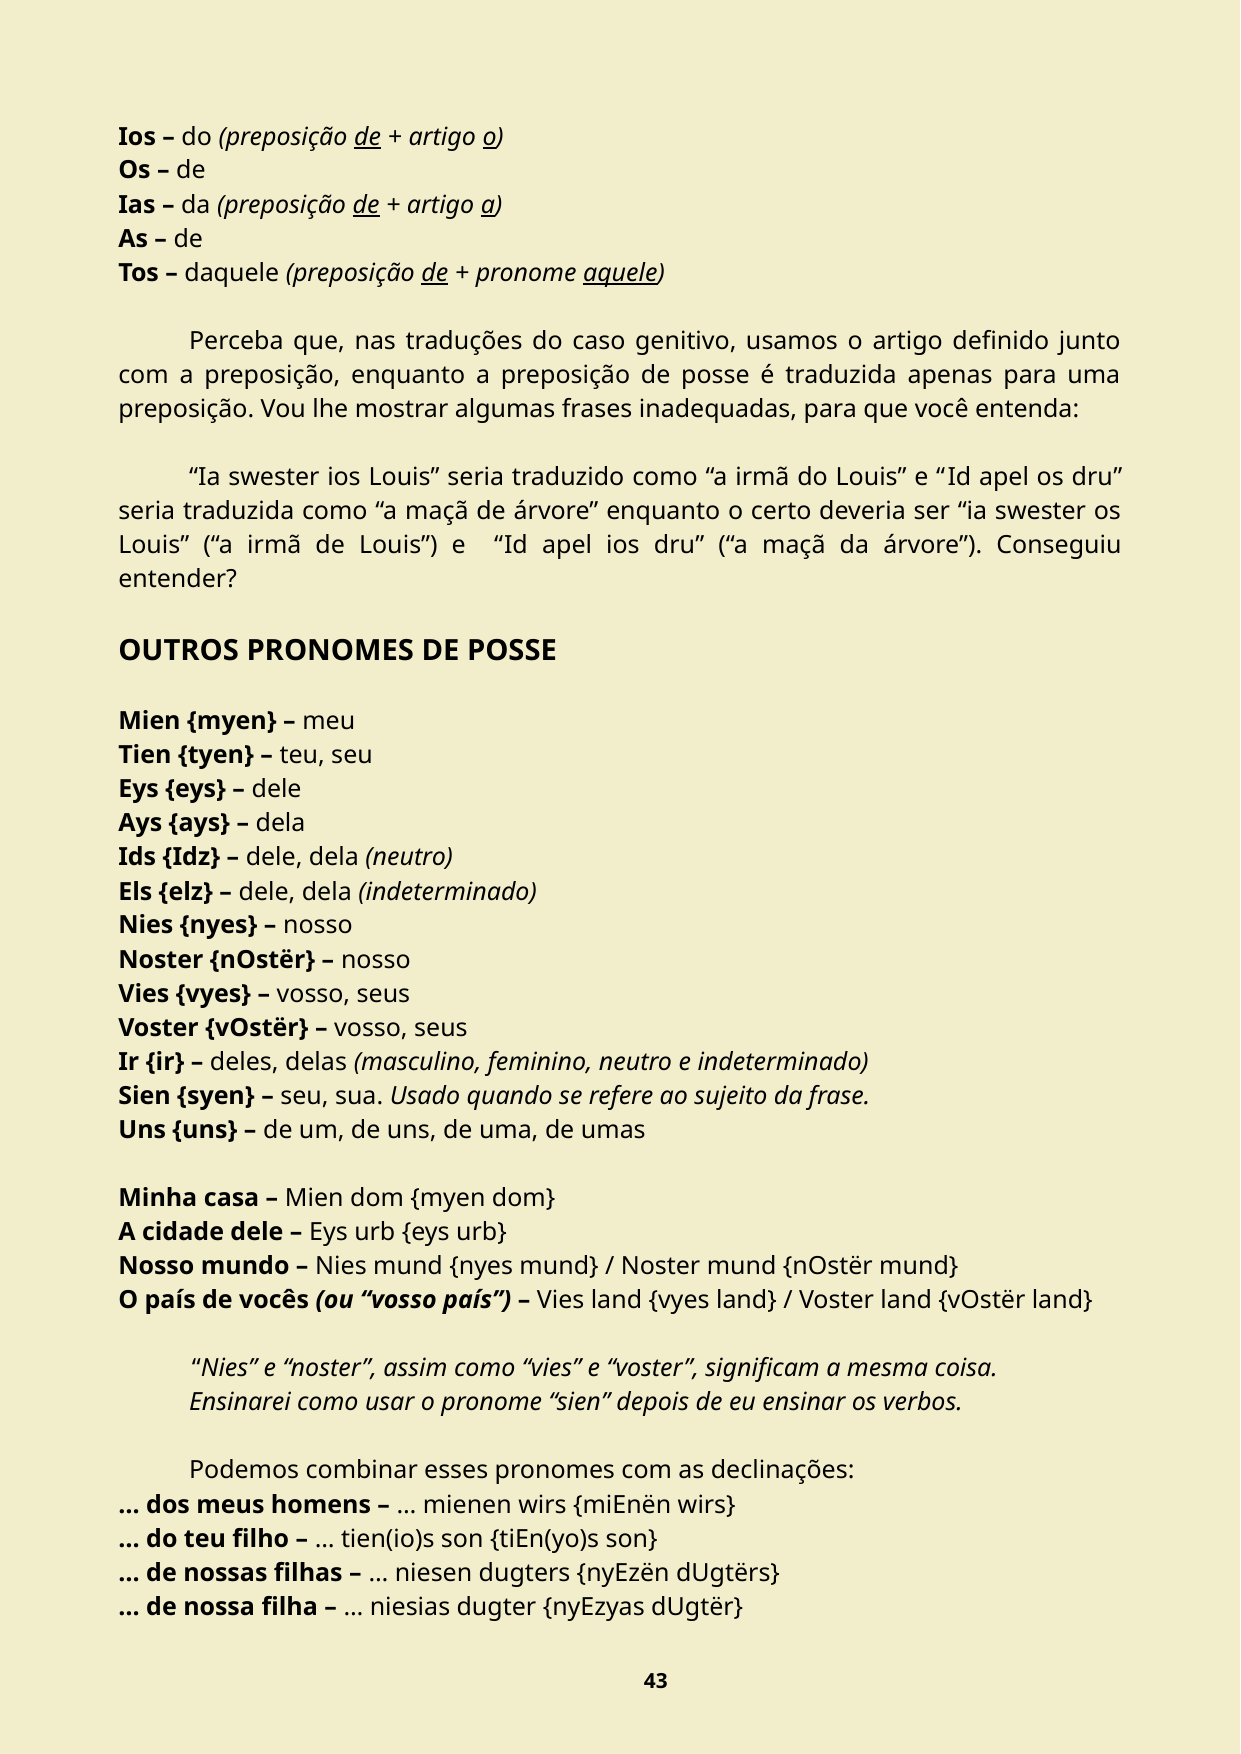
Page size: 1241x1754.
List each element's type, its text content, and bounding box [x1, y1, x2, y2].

text Noster {nOstër} – nosso [118, 941, 1122, 975]
text Ays {ays} – dela [118, 805, 1122, 839]
text “Nies” e “noster”, assim como “vies” e “voster”, significam a mesma coisa. [192, 1350, 1122, 1384]
text Nies {nyes} – nosso [118, 907, 1122, 941]
text Minha casa – Mien dom {myen dom} [118, 1180, 1122, 1214]
text Os – de [118, 152, 1122, 186]
text “Ia swester ios Louis” seria traduzido como “a irmã do Louis” e “Id apel os dru” seria traduzida como “a maçã de árvore” enquanto o certo deveria ser “ia swester os Louis” (“a irmã de Louis”) e “Id apel ios dru” (“a maçã da árvore”). Conseguiu entender? [118, 459, 1122, 595]
text Ensinarei como usar o pronome “sien” depois de eu ensinar os verbos. [118, 1384, 1122, 1418]
text … de nossa filha – … niesias dugter {nyEzyas dUgtër} [118, 1588, 1122, 1622]
text Podemos combinar esses pronomes com as declinações: [118, 1452, 1122, 1486]
text Uns {uns} – de um, de uns, de uma, de umas [118, 1112, 1122, 1146]
text Sien {syen} – seu, sua. Usado quando se refere ao sujeito da frase. [118, 1077, 1122, 1112]
text Vies {vyes} – vosso, seus [118, 975, 1122, 1009]
text Tien {tyen} – teu, seu [118, 737, 1122, 771]
text Ir {ir} – deles, delas (masculino, feminino, neutro e indeterminado) [118, 1043, 1122, 1077]
text Els {elz} – dele, dela (indeterminado) [118, 873, 1122, 907]
text Ios – do (preposição de + artigo o) [118, 118, 1122, 152]
text Tos – daquele (preposição de + pronome aquele) [118, 254, 1122, 288]
text Perceba que, nas traduções do caso genitivo, usamos o artigo definido junto com a preposição, enquanto a preposição de posse é traduzida apenas para uma preposição. Vou lhe mostrar algumas frases inadequadas, para que você entenda: [118, 322, 1122, 425]
text Ias – da (preposição de + artigo a) [118, 186, 1122, 220]
text Eys {eys} – dele [118, 771, 1122, 805]
text … de nossas filhas – … niesen dugters {nyEzën dUgtërs} [118, 1554, 1122, 1588]
text O país de vocês (ou “vosso país”) – Vies land {vyes land} / Voster land {vOstër land} [118, 1282, 1122, 1316]
text Ids {Idz} – dele, dela (neutro) [118, 839, 1122, 873]
text Mien {myen} – meu [118, 703, 1122, 737]
text Nosso mundo – Nies mund {nyes mund} / Noster mund {nOstër mund} [118, 1248, 1122, 1282]
text Voster {vOstër} – vosso, seus [118, 1009, 1122, 1043]
subtitle OUTROS PRONOMES DE POSSE [118, 629, 1122, 669]
text As – de [118, 220, 1122, 254]
text A cidade dele – Eys urb {eys urb} [118, 1214, 1122, 1248]
text … do teu filho – … tien(io)s son {tiEn(yo)s son} [118, 1520, 1122, 1554]
text … dos meus homens – … mienen wirs {miEnën wirs} [118, 1486, 1122, 1520]
